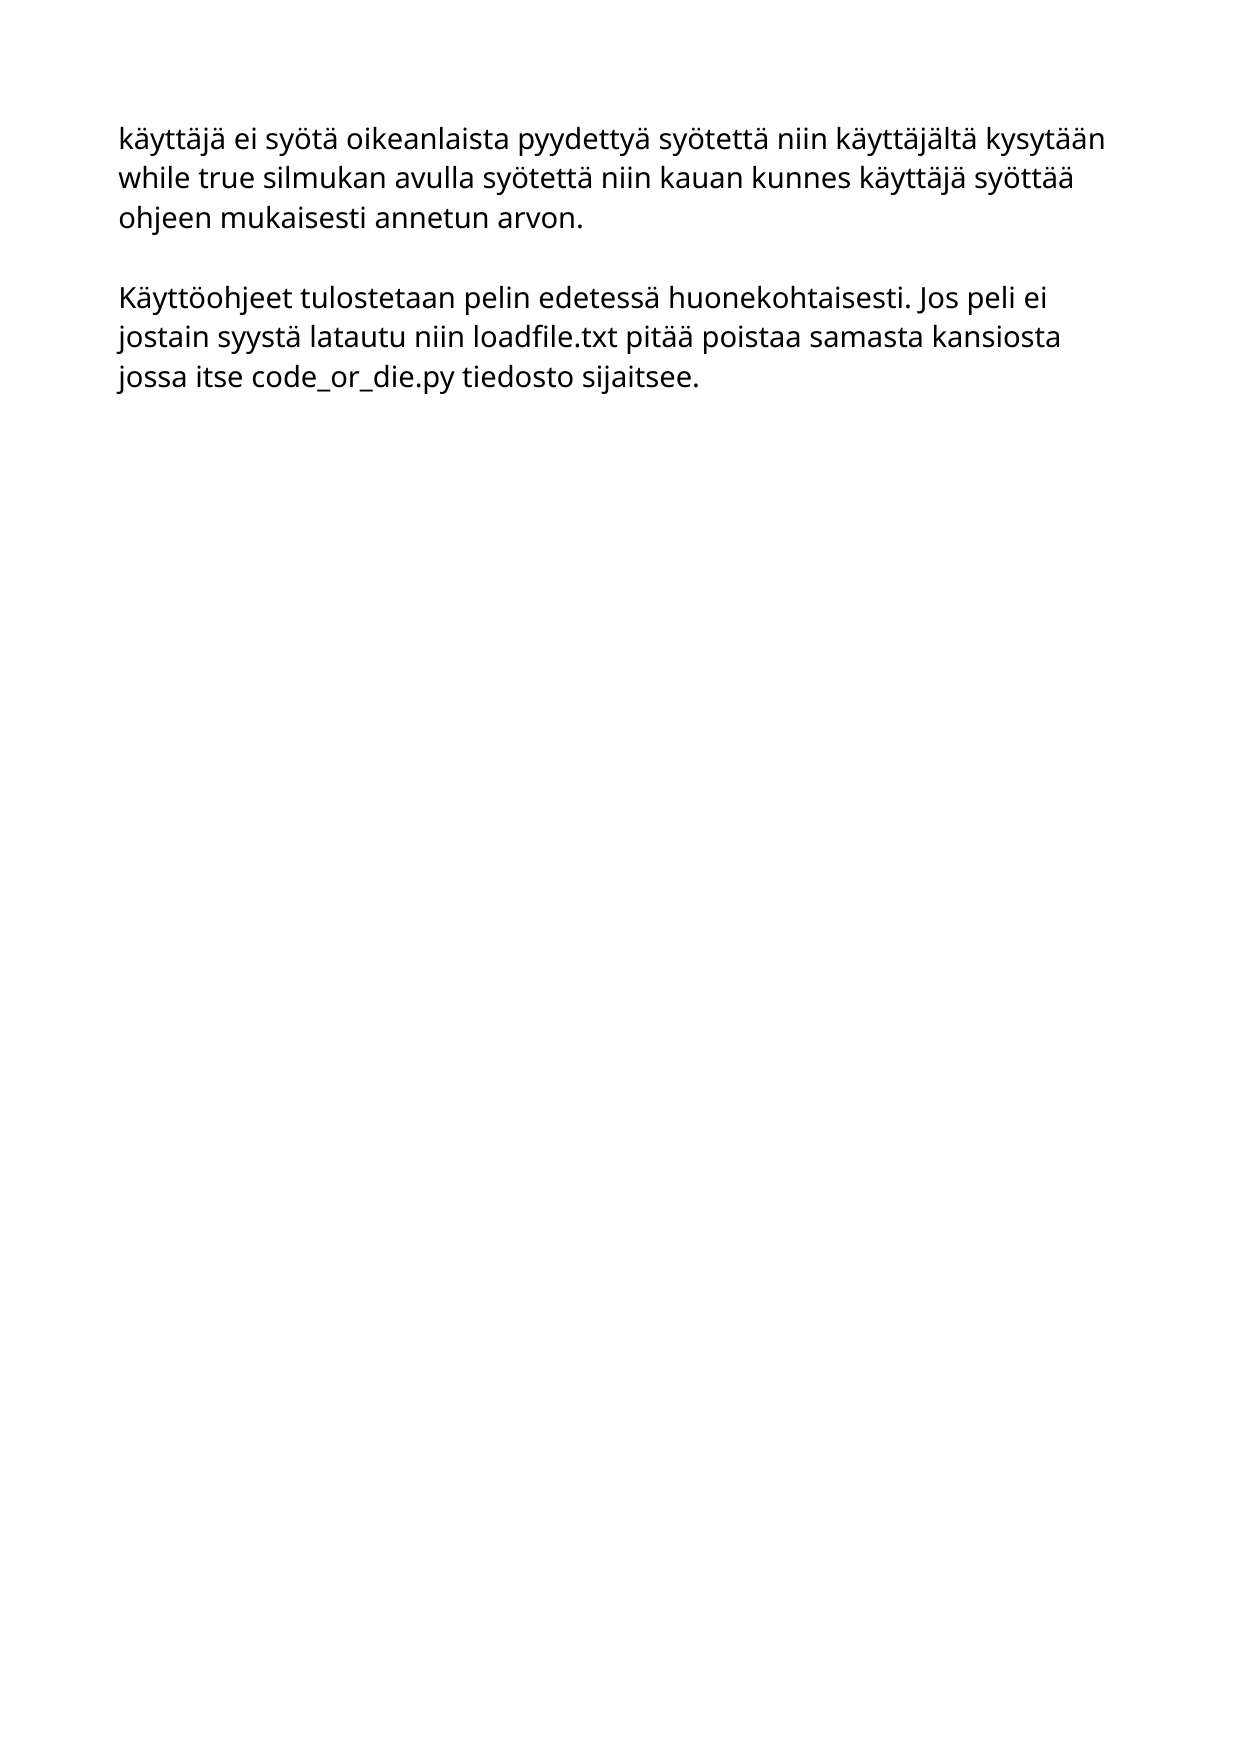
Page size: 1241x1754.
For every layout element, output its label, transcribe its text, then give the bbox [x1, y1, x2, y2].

text käyttäjä ei syötä oikeanlaista pyydettyä syötettä niin käyttäjältä kysytään while true silmukan avulla syötettä niin kauan kunnes käyttäjä syöttää ohjeen mukaisesti annetun arvon. [118, 118, 1122, 237]
text Käyttöohjeet tulostetaan pelin edetessä huonekohtaisesti. Jos peli ei jostain syystä latautu niin loadfile.txt pitää poistaa samasta kansiosta jossa itse code_or_die.py tiedosto sijaitsee. [118, 277, 1122, 396]
